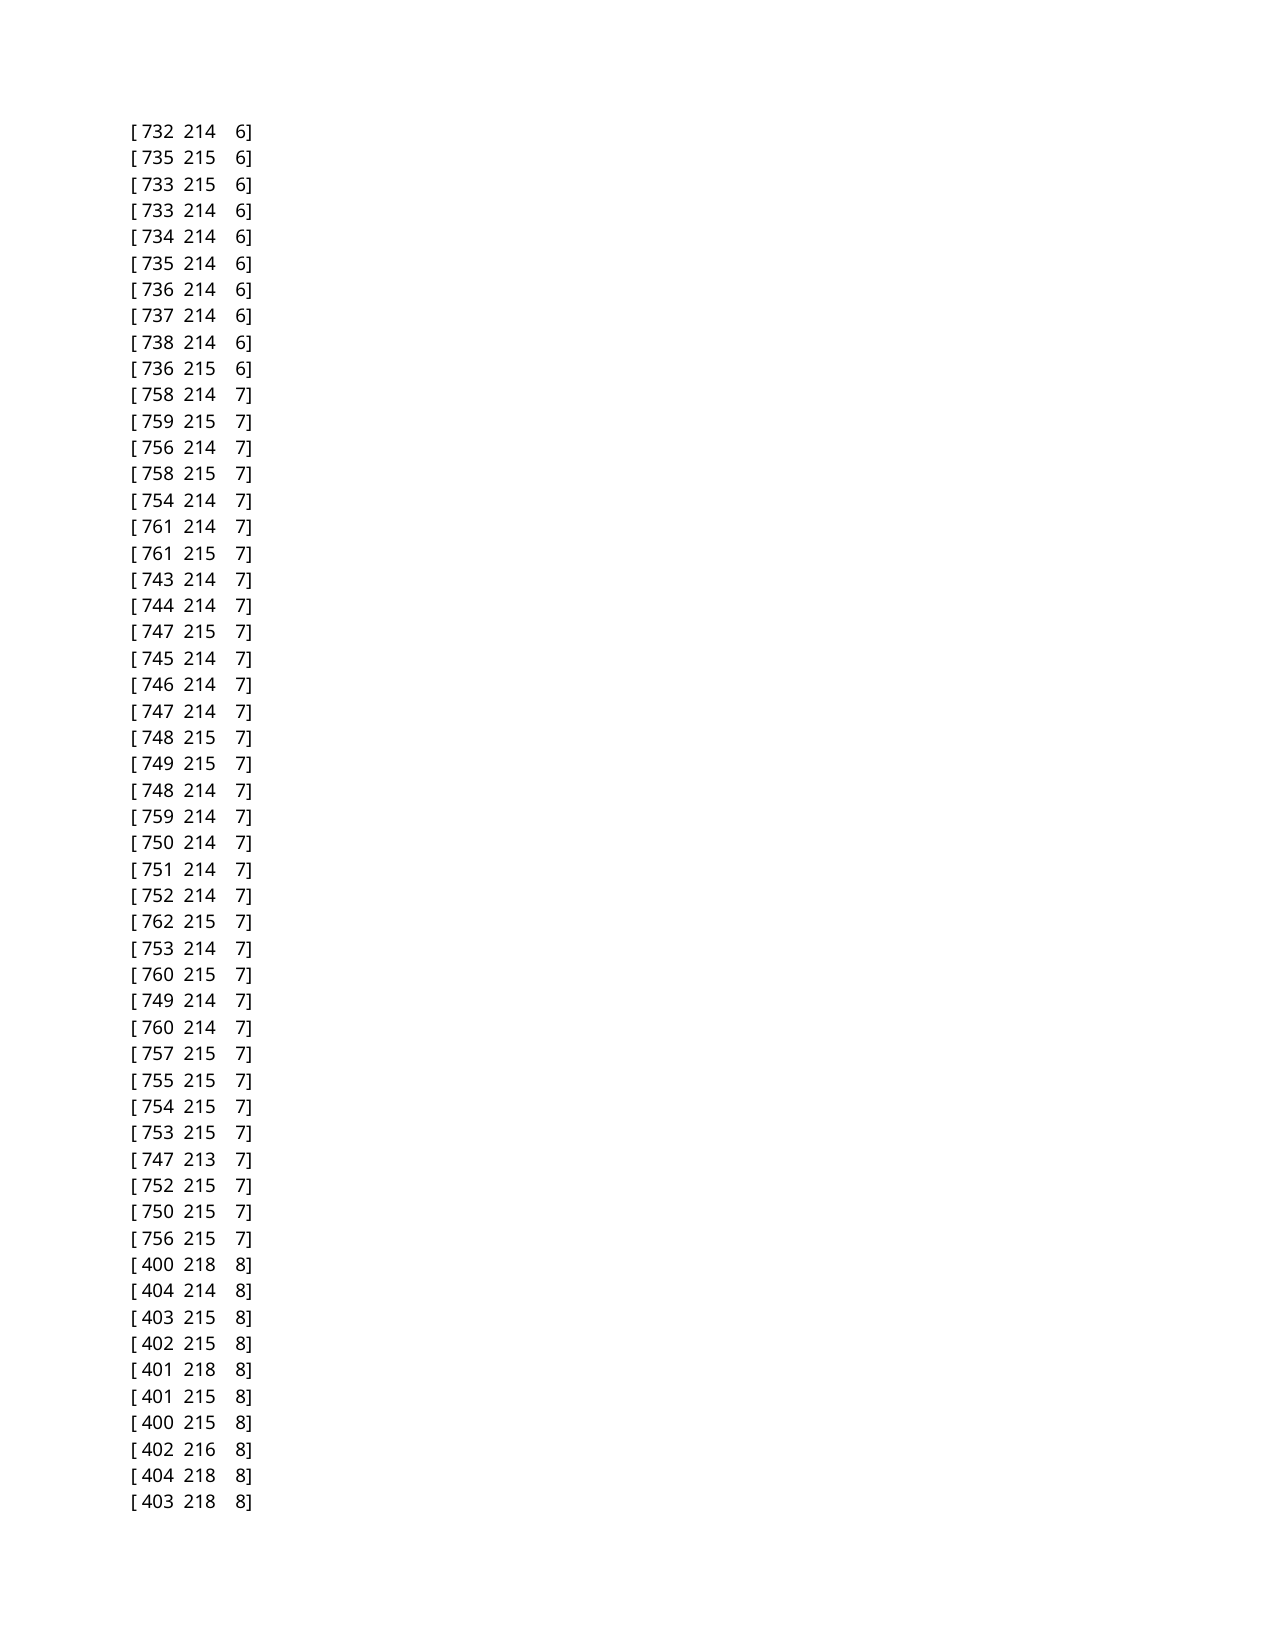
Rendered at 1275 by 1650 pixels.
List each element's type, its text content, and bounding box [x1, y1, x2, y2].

text [ 402 216 8] [118, 1436, 1157, 1462]
text [ 749 215 7] [118, 751, 1157, 777]
text [ 749 214 7] [118, 988, 1157, 1014]
text [ 404 214 8] [118, 1278, 1157, 1304]
text [ 750 214 7] [118, 830, 1157, 856]
text [ 743 214 7] [118, 566, 1157, 592]
text [ 745 214 7] [118, 645, 1157, 672]
text [ 761 215 7] [118, 540, 1157, 566]
text [ 754 214 7] [118, 487, 1157, 513]
text [ 751 214 7] [118, 856, 1157, 882]
text [ 733 215 6] [118, 171, 1157, 197]
text [ 753 215 7] [118, 1119, 1157, 1146]
text [ 757 215 7] [118, 1041, 1157, 1067]
text [ 755 215 7] [118, 1067, 1157, 1093]
text [ 737 214 6] [118, 303, 1157, 329]
text [ 760 214 7] [118, 1014, 1157, 1041]
text [ 756 215 7] [118, 1225, 1157, 1251]
text [ 738 214 6] [118, 329, 1157, 355]
text [ 735 214 6] [118, 250, 1157, 276]
text [ 758 214 7] [118, 382, 1157, 408]
text [ 754 215 7] [118, 1093, 1157, 1119]
text [ 746 214 7] [118, 672, 1157, 698]
text [ 733 214 6] [118, 197, 1157, 223]
text [ 400 218 8] [118, 1251, 1157, 1278]
text [ 736 215 6] [118, 355, 1157, 382]
text [ 756 214 7] [118, 434, 1157, 461]
text [ 744 214 7] [118, 592, 1157, 619]
text [ 748 215 7] [118, 724, 1157, 751]
text [ 759 214 7] [118, 803, 1157, 830]
text [ 759 215 7] [118, 408, 1157, 434]
text [ 747 214 7] [118, 698, 1157, 724]
text [ 748 214 7] [118, 777, 1157, 803]
text [ 760 215 7] [118, 961, 1157, 988]
text [ 400 215 8] [118, 1409, 1157, 1436]
text [ 401 215 8] [118, 1383, 1157, 1409]
text [ 762 215 7] [118, 909, 1157, 935]
text [ 753 214 7] [118, 935, 1157, 961]
text [ 761 214 7] [118, 513, 1157, 540]
text [ 735 215 6] [118, 144, 1157, 171]
text [ 402 215 8] [118, 1330, 1157, 1357]
text [ 752 215 7] [118, 1172, 1157, 1199]
text [ 732 214 6] [118, 118, 1157, 144]
text [ 403 215 8] [118, 1304, 1157, 1330]
text [ 404 218 8] [118, 1462, 1157, 1488]
text [ 752 214 7] [118, 882, 1157, 909]
text [ 747 213 7] [118, 1146, 1157, 1172]
text [ 401 218 8] [118, 1357, 1157, 1383]
text [ 403 218 8] [118, 1488, 1157, 1515]
text [ 750 215 7] [118, 1199, 1157, 1225]
text [ 736 214 6] [118, 276, 1157, 303]
text [ 747 215 7] [118, 619, 1157, 645]
text [ 758 215 7] [118, 461, 1157, 487]
text [ 734 214 6] [118, 223, 1157, 250]
